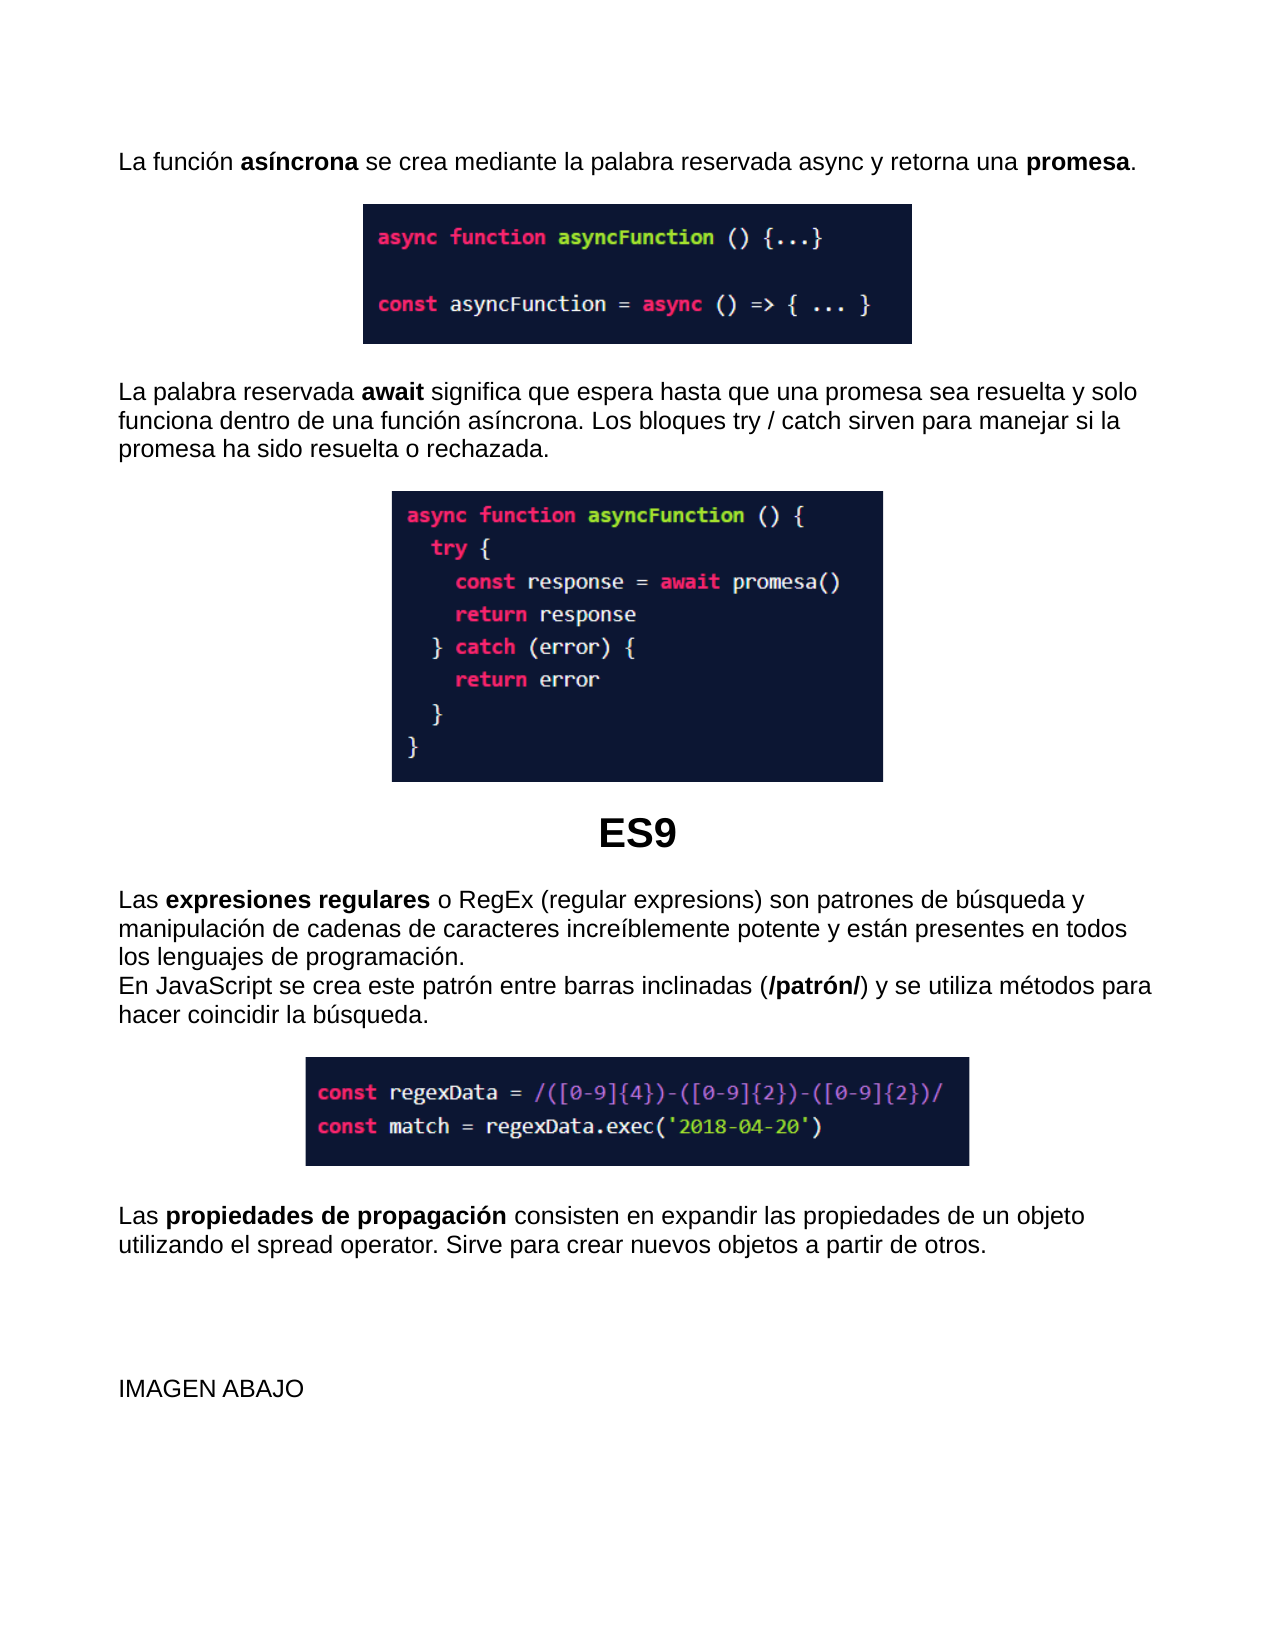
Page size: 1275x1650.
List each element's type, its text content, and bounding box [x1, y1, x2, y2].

text IMAGEN ABAJO [118, 1373, 1157, 1402]
picture [305, 1057, 970, 1166]
text Las propiedades de propagación consisten en expandir las propiedades de un objeto utilizando el spread operator. Sirve para crear nuevos objetos a partir de otros. [118, 1201, 1157, 1258]
text La palabra reservada await significa que espera hasta que una promesa sea resuelta y solo funciona dentro de una función asíncrona. Los bloques try / catch sirven para manejar si la promesa ha sido resuelta o rechazada. [118, 377, 1157, 463]
picture [391, 491, 884, 782]
text Las expresiones regulares o RegEx (regular expresions) son patrones de búsqueda y manipulación de cadenas de caracteres increíblemente potente y están presentes en todos los lenguajes de programación. [118, 885, 1157, 971]
picture [363, 204, 912, 344]
text En JavaScript se crea este patrón entre barras inclinadas (/patrón/) y se utiliza métodos para hacer coincidir la búsqueda. [118, 971, 1157, 1028]
text La función asíncrona se crea mediante la palabra reservada async y retorna una promesa. [118, 147, 1157, 176]
text ES9 [118, 808, 1157, 856]
